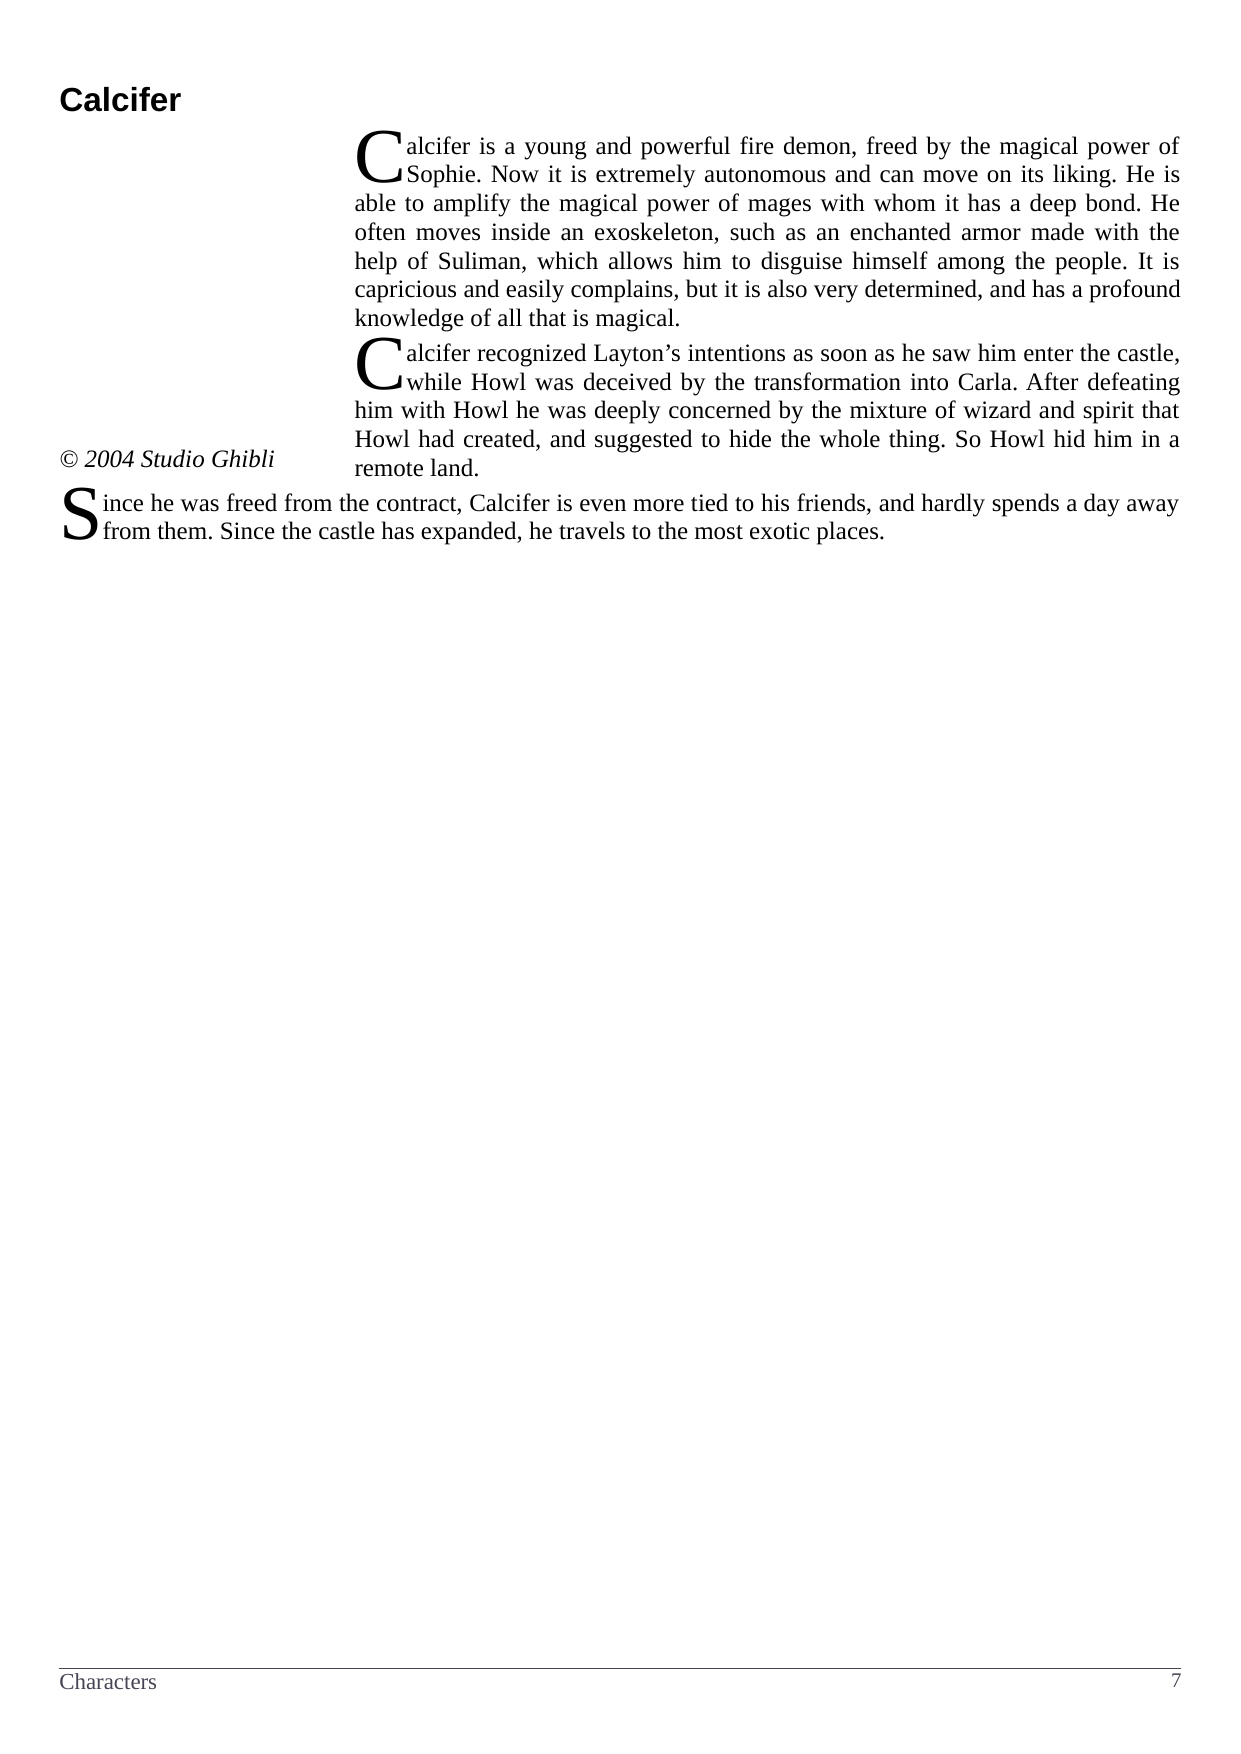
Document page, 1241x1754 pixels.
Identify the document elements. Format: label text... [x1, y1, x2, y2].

subtitle Calcifer [59, 80, 1181, 118]
text Since he was freed from the contract, Calcifer is even more tied to his friends, and hardly spends a day away from them. Since the castle has expanded, he travels to the most exotic places. [59, 488, 1181, 545]
text Calcifer recognized Layton’s intentions as soon as he saw him enter the castle, while Howl was deceived by the transformation into Carla. After defeating him with Howl he was deeply concerned by the mixture of wizard and spirit that Howl had created, and suggested to hide the whole thing. So Howl hid him in a remote land. [59, 338, 1181, 482]
text © 2004 Studio Ghibli [59, 143, 354, 473]
text Calcifer is a young and powerful fire demon, freed by the magical power of Sophie. Now it is extremely autonomous and can move on its liking. He is able to amplify the magical power of mages with whom it has a deep bond. He often moves inside an exoskeleton, such as an enchanted armor made with the help of Suliman, which allows him to disguise himself among the people. It is capricious and easily complains, but it is also very determined, and has a profound knowledge of all that is magical. [59, 131, 1181, 332]
